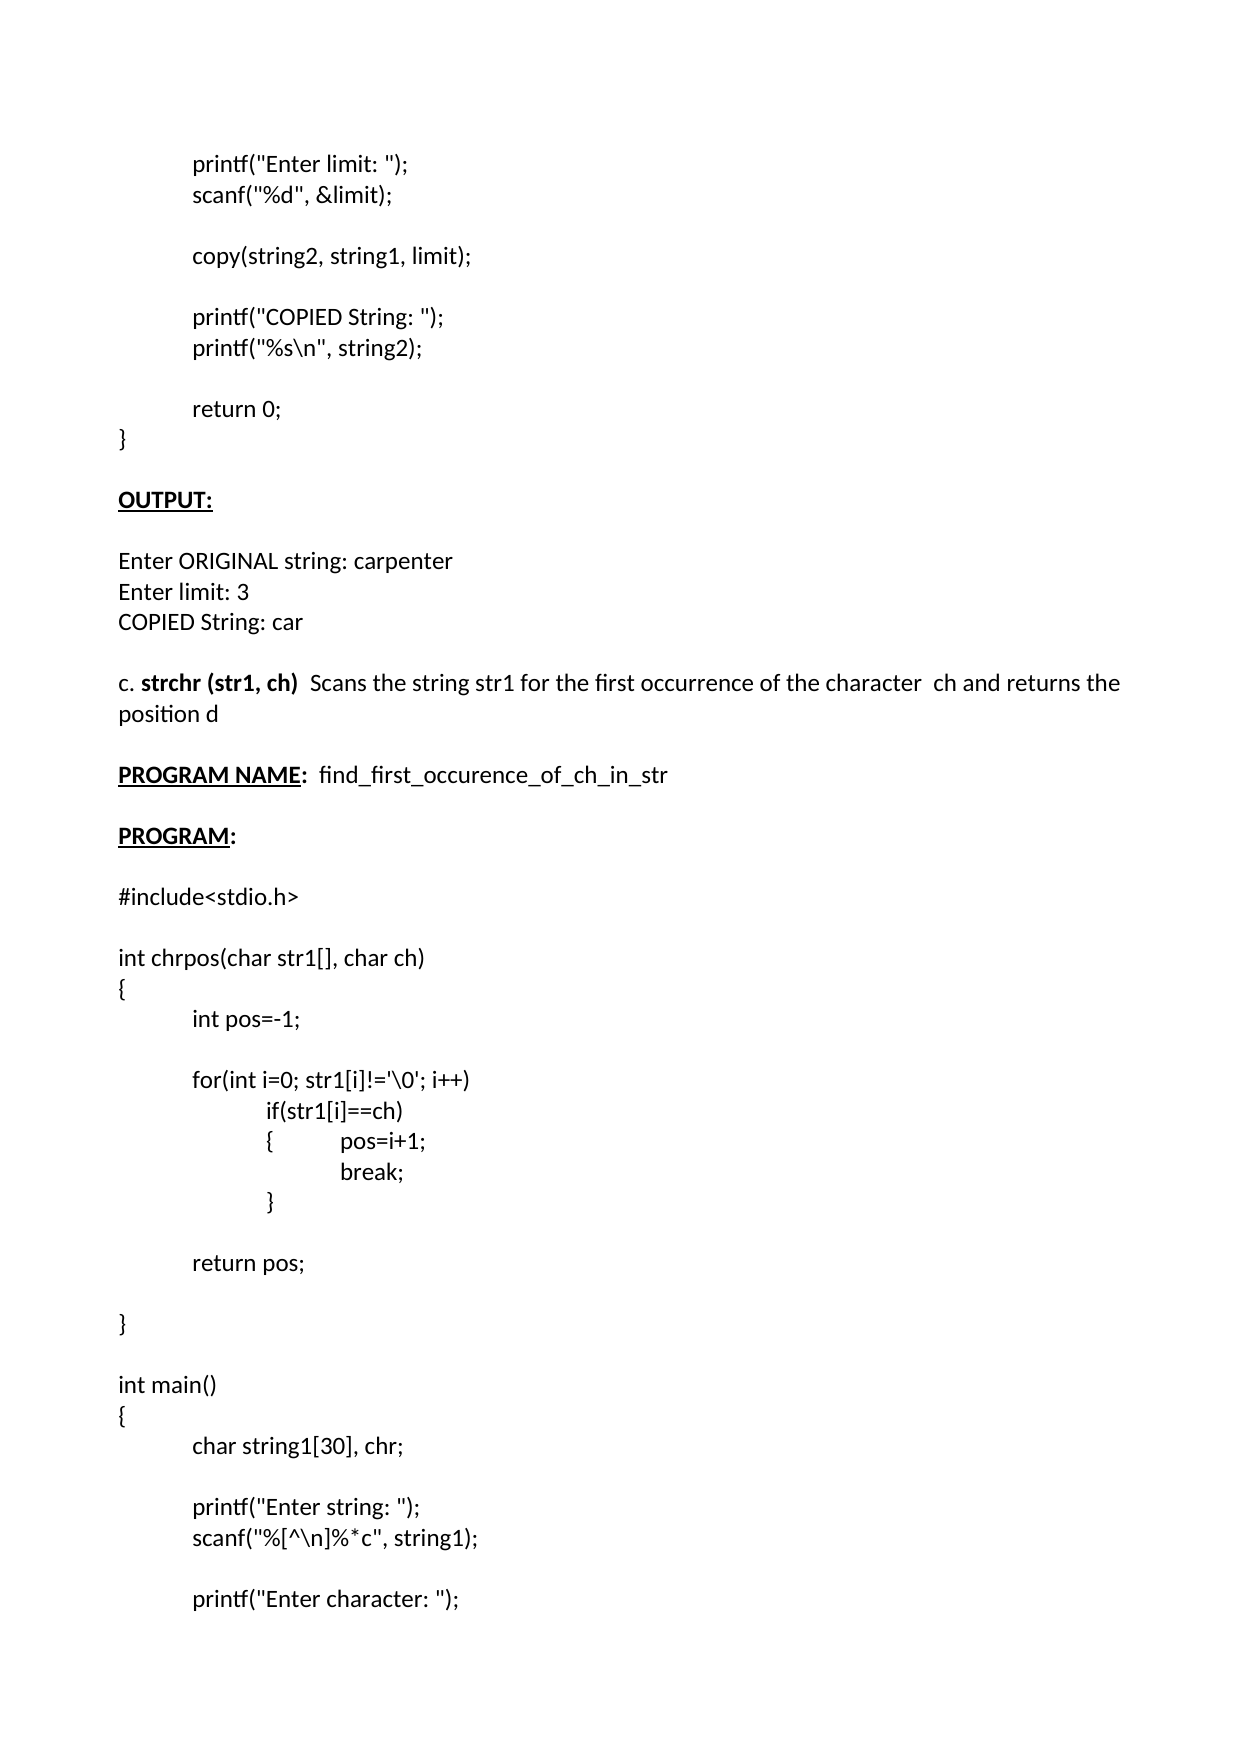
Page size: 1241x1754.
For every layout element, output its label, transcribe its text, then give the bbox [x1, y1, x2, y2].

text { [118, 1400, 1122, 1431]
text Enter limit: 3 [118, 576, 1122, 606]
text int main() [118, 1369, 1122, 1400]
text c. strchr (str1, ch) Scans the string str1 for the first occurrence of the character ch and returns the position d [118, 667, 1122, 728]
text return 0; [118, 393, 1122, 423]
text printf("%s\n", string2); [118, 332, 1122, 362]
text scanf("%d", &limit); [118, 179, 1122, 210]
text int chrpos(char str1[], char ch) [118, 942, 1122, 973]
text Enter ORIGINAL string: carpenter [118, 545, 1122, 576]
text { pos=i+1; [118, 1125, 1122, 1156]
text printf("Enter limit: "); [118, 149, 1122, 179]
text } [118, 1186, 1122, 1217]
text OUTPUT: [118, 484, 1122, 515]
text copy(string2, string1, limit); [118, 240, 1122, 271]
text { [118, 973, 1122, 1003]
text } [118, 1308, 1122, 1339]
text printf("COPIED String: "); [118, 301, 1122, 332]
text PROGRAM NAME: find_first_occurence_of_ch_in_str [118, 759, 1122, 789]
text for(int i=0; str1[i]!='\0'; i++) [118, 1064, 1122, 1095]
text scanf("%[^\n]%*c", string1); [118, 1522, 1122, 1553]
text COPIED String: car [118, 606, 1122, 637]
text return pos; [118, 1247, 1122, 1278]
text if(str1[i]==ch) [118, 1095, 1122, 1125]
text PROGRAM: [118, 820, 1122, 851]
text } [118, 423, 1122, 454]
text #include<stdio.h> [118, 881, 1122, 912]
text char string1[30], chr; [118, 1431, 1122, 1461]
text printf("Enter character: "); [118, 1583, 1122, 1614]
text printf("Enter string: "); [118, 1492, 1122, 1522]
text break; [118, 1156, 1122, 1186]
text int pos=-1; [118, 1003, 1122, 1034]
